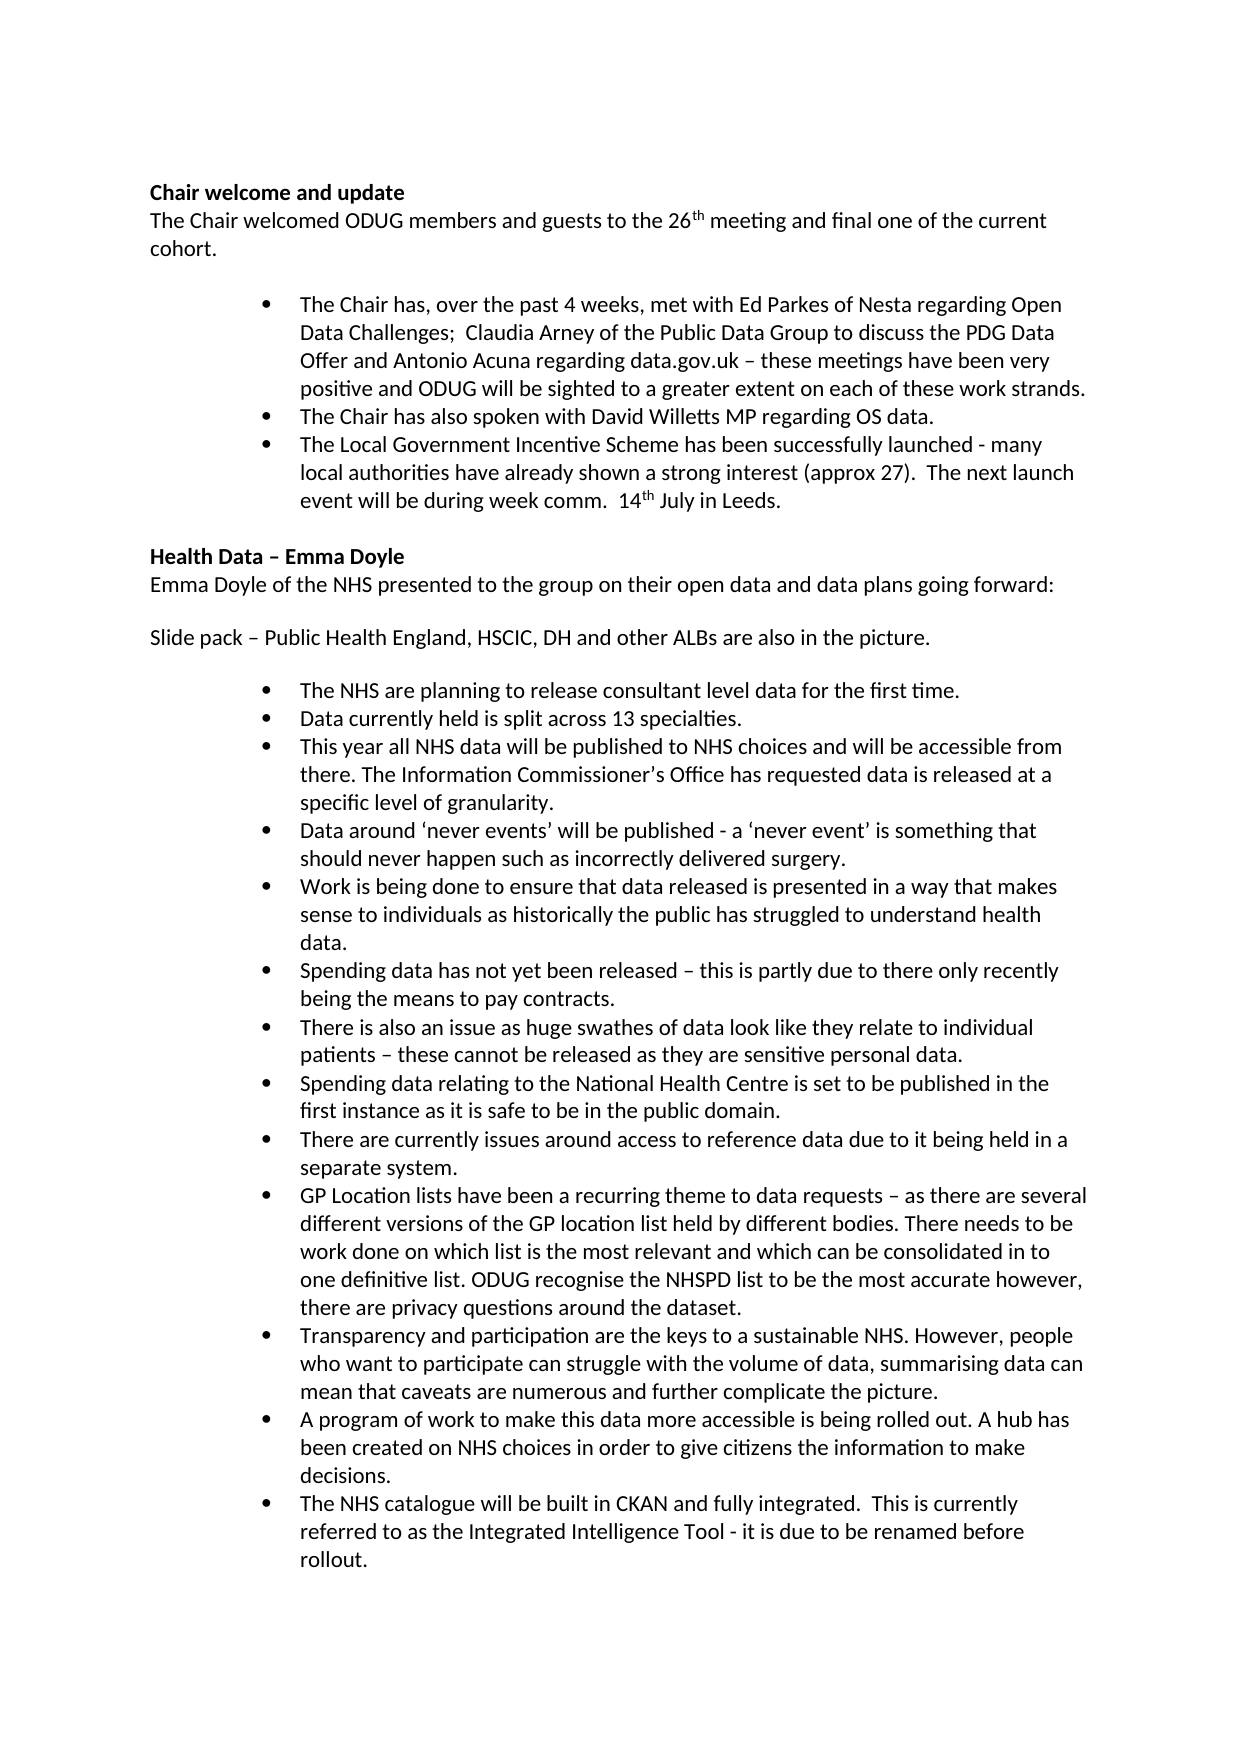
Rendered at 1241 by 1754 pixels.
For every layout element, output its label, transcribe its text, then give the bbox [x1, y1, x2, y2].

text Chair welcome and update [150, 178, 1090, 206]
list Data around ‘never events’ will be published - a ‘never event’ is something that should never happen such as incorrectly delivered surgery. [262, 816, 1090, 872]
text The Chair welcomed ODUG members and guests to the 26th meeting and final one of the current cohort. [150, 206, 1090, 262]
list The Chair has also spoken with David Willetts MP regarding OS data. [262, 402, 1090, 430]
list A program of work to make this data more accessible is being rolled out. A hub has been created on NHS choices in order to give citizens the information to make decisions. [262, 1405, 1090, 1489]
text Emma Doyle of the NHS presented to the group on their open data and data plans going forward: [150, 570, 1090, 598]
list The Chair has, over the past 4 weeks, met with Ed Parkes of Nesta regarding Open Data Challenges; Claudia Arney of the Public Data Group to discuss the PDG Data Offer and Antonio Acuna regarding data.gov.uk – these meetings have been very positive and ODUG will be sighted to a greater extent on each of these work strands. [262, 290, 1090, 402]
list The Local Government Incentive Scheme has been successfully launched - many local authorities have already shown a strong interest (approx 27). The next launch event will be during week comm. 14th July in Leeds. [262, 430, 1090, 514]
text Slide pack – Public Health England, HSCIC, DH and other ALBs are also in the picture. [150, 623, 1090, 651]
list Spending data relating to the National Health Centre is set to be published in the first instance as it is safe to be in the public domain. [262, 1069, 1090, 1125]
text Health Data – Emma Doyle [150, 542, 1090, 570]
list The NHS catalogue will be built in CKAN and fully integrated. This is currently referred to as the Integrated Intelligence Tool - it is due to be renamed before rollout. [262, 1489, 1090, 1573]
list The NHS are planning to release consultant level data for the first time. [262, 676, 1090, 704]
list Spending data has not yet been released – this is partly due to there only recently being the means to pay contracts. [262, 957, 1090, 1013]
list Data currently held is split across 13 specialties. [262, 704, 1090, 732]
list Transparency and participation are the keys to a sustainable NHS. However, people who want to participate can struggle with the volume of data, summarising data can mean that caveats are numerous and further complicate the picture. [262, 1321, 1090, 1405]
list This year all NHS data will be published to NHS choices and will be accessible from there. The Information Commissioner’s Office has requested data is released at a specific level of granularity. [262, 732, 1090, 816]
list There are currently issues around access to reference data due to it being held in a separate system. [262, 1125, 1090, 1181]
list Work is being done to ensure that data released is presented in a way that makes sense to individuals as historically the public has struggled to understand health data. [262, 872, 1090, 957]
list GP Location lists have been a recurring theme to data requests – as there are several different versions of the GP location list held by different bodies. There needs to be work done on which list is the most relevant and which can be consolidated in to one definitive list. ODUG recognise the NHSPD list to be the most accurate however, there are privacy questions around the dataset. [262, 1181, 1090, 1321]
list There is also an issue as huge swathes of data look like they relate to individual patients – these cannot be released as they are sensitive personal data. [262, 1013, 1090, 1069]
